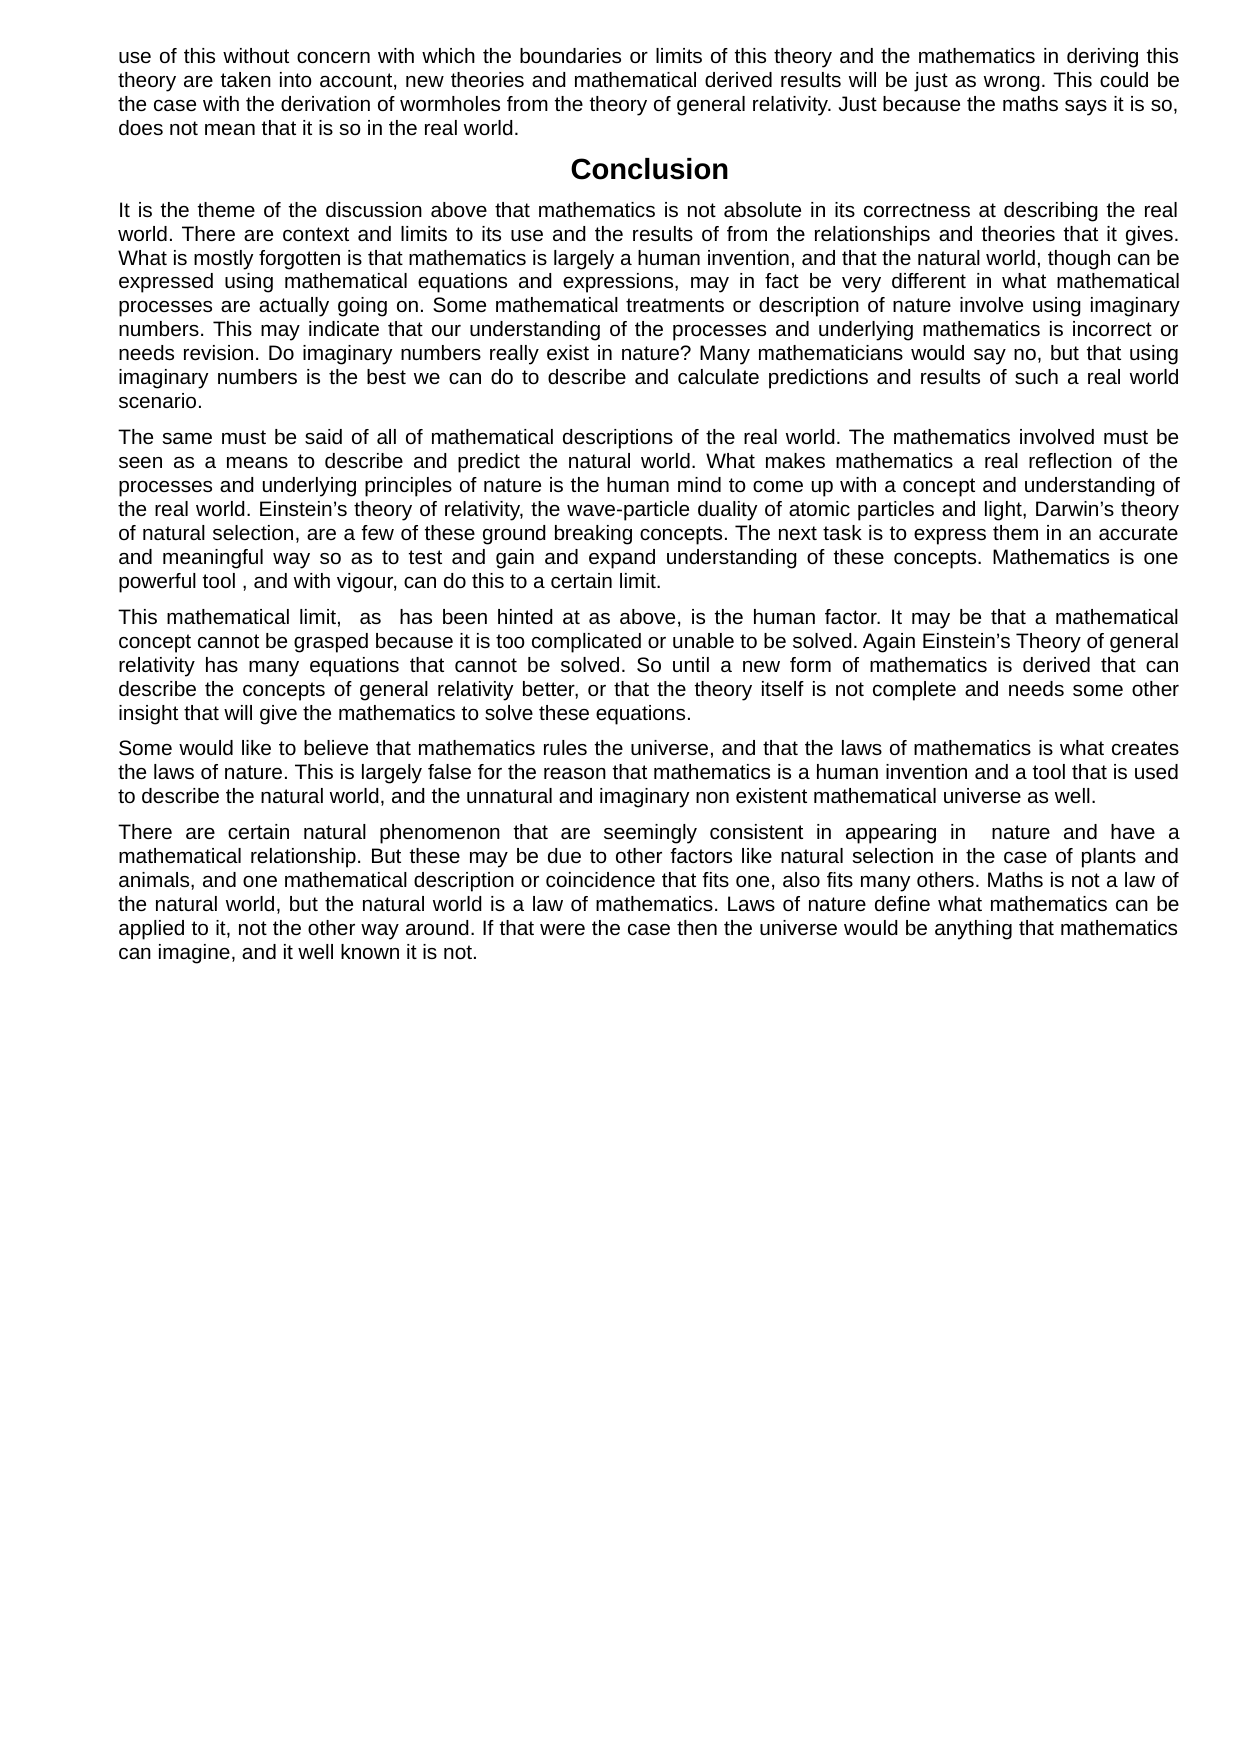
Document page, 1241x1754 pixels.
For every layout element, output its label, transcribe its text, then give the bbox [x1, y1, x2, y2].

text This mathematical limit, as has been hinted at as above, is the human factor. It may be that a mathematical concept cannot be grasped because it is too complicated or unable to be solved. Again Einstein’s Theory of general relativity has many equations that cannot be solved. So until a new form of mathematics is derived that can describe the concepts of general relativity better, or that the theory itself is not complete and needs some other insight that will give the mathematics to solve these equations. [118, 604, 1181, 724]
text Conclusion [118, 152, 1181, 186]
text Some would like to believe that mathematics rules the universe, and that the laws of mathematics is what creates the laws of nature. This is largely false for the reason that mathematics is a human invention and a tool that is used to describe the natural world, and the unnatural and imaginary non existent mathematical universe as well. [118, 736, 1181, 808]
text use of this without concern with which the boundaries or limits of this theory and the mathematics in deriving this theory are taken into account, new theories and mathematical derived results will be just as wrong. This could be the case with the derivation of wormholes from the theory of general relativity. Just because the maths says it is so, does not mean that it is so in the real world. [118, 44, 1181, 140]
text It is the theme of the discussion above that mathematics is not absolute in its correctness at describing the real world. There are context and limits to its use and the results of from the relationships and theories that it gives. What is mostly forgotten is that mathematics is largely a human invention, and that the natural world, though can be expressed using mathematical equations and expressions, may in fact be very different in what mathematical processes are actually going on. Some mathematical treatments or description of nature involve using imaginary numbers. This may indicate that our understanding of the processes and underlying mathematics is incorrect or needs revision. Do imaginary numbers really exist in nature? Many mathematicians would say no, but that using imaginary numbers is the best we can do to describe and calculate predictions and results of such a real world scenario. [118, 197, 1181, 413]
text The same must be said of all of mathematical descriptions of the real world. The mathematics involved must be seen as a means to describe and predict the natural world. What makes mathematics a real reflection of the processes and underlying principles of nature is the human mind to come up with a concept and understanding of the real world. Einstein’s theory of relativity, the wave-particle duality of atomic particles and light, Darwin’s theory of natural selection, are a few of these ground breaking concepts. The next task is to express them in an accurate and meaningful way so as to test and gain and expand understanding of these concepts. Mathematics is one powerful tool , and with vigour, can do this to a certain limit. [118, 425, 1181, 593]
text There are certain natural phenomenon that are seemingly consistent in appearing in nature and have a mathematical relationship. But these may be due to other factors like natural selection in the case of plants and animals, and one mathematical description or coincidence that fits one, also fits many others. Maths is not a law of the natural world, but the natural world is a law of mathematics. Laws of nature define what mathematics can be applied to it, not the other way around. If that were the case then the universe would be anything that mathematics can imagine, and it well known it is not. [118, 820, 1181, 964]
